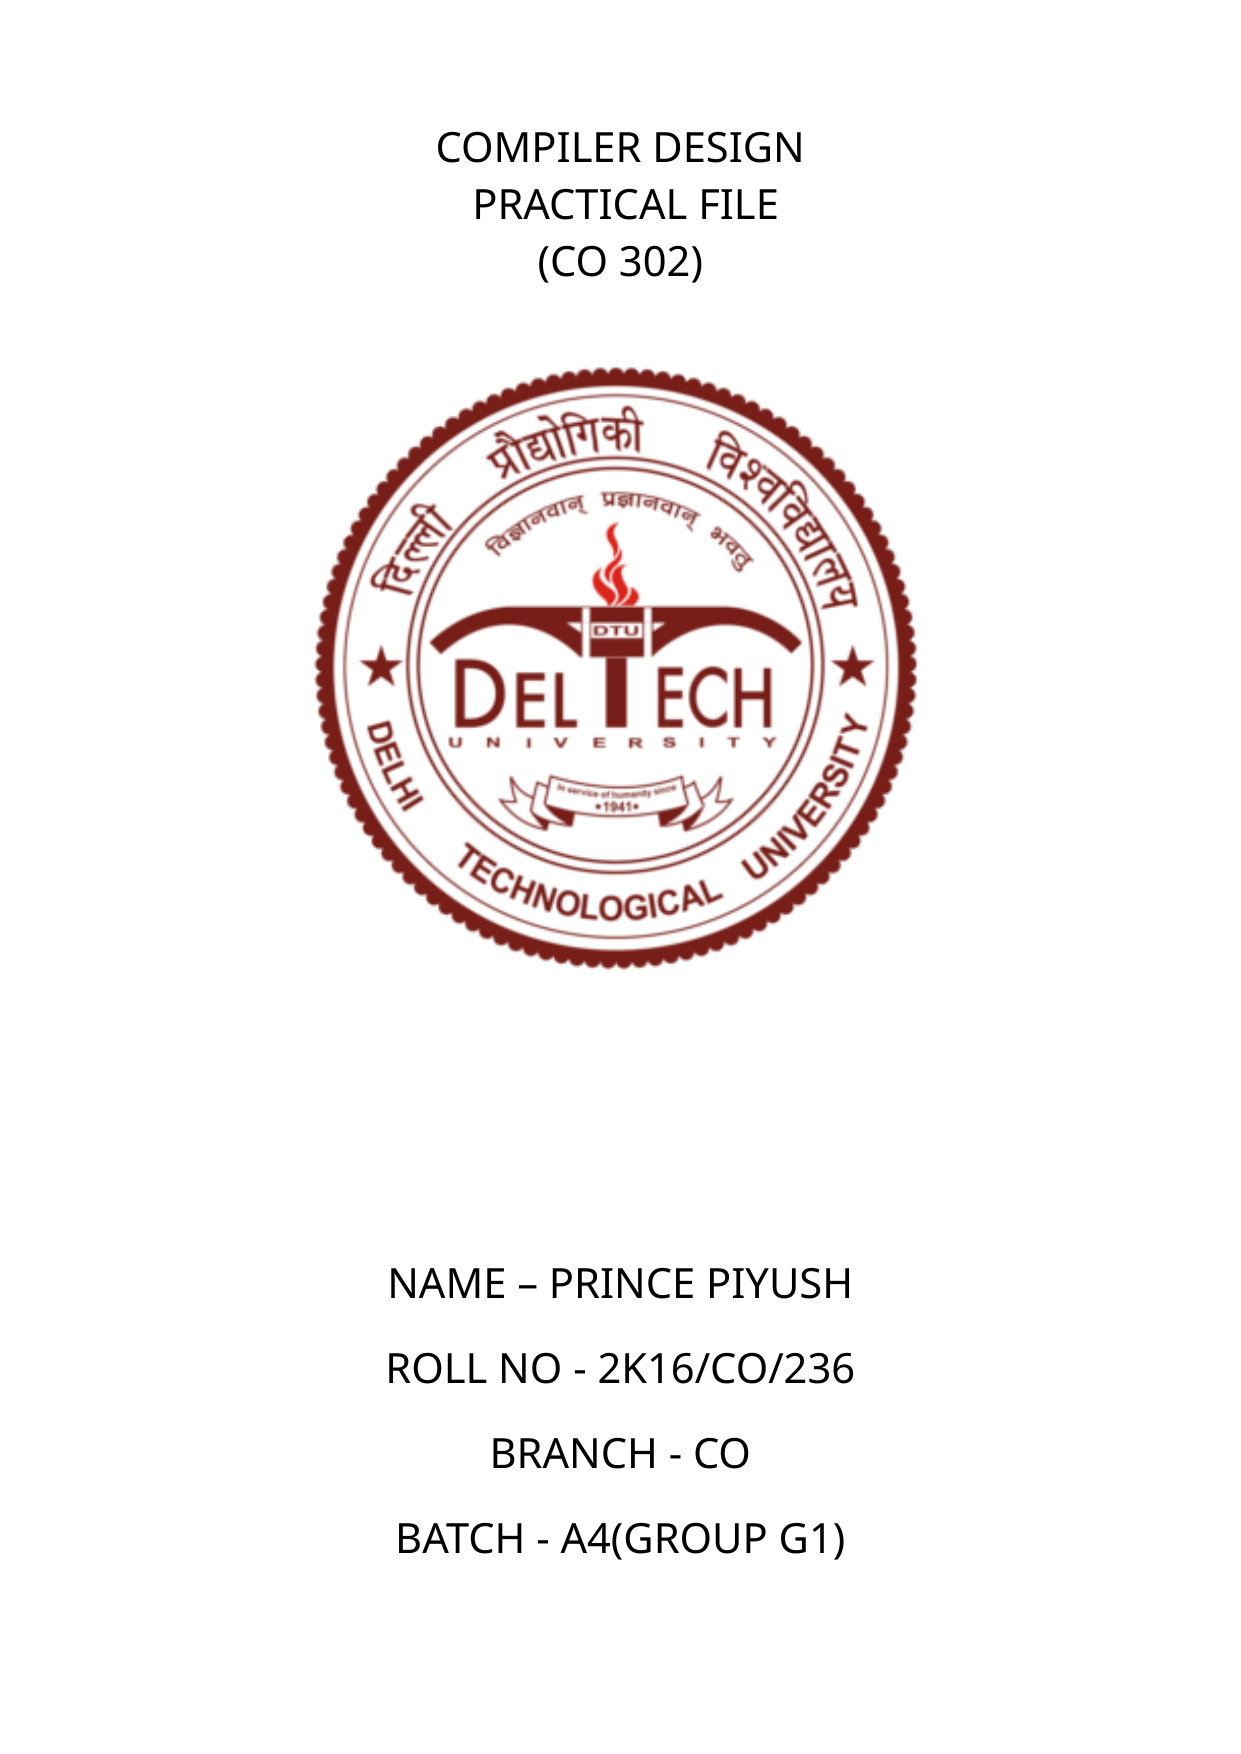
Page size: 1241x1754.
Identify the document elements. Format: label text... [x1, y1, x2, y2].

text BRANCH - CO [118, 1424, 1122, 1481]
text NAME – PRINCE PIYUSH [118, 1253, 1122, 1310]
text ROLL NO - 2K16/CO/236 [118, 1339, 1122, 1395]
picture [311, 364, 921, 972]
text PRACTICAL FILE [118, 175, 1122, 232]
text (CO 302) [118, 232, 1122, 288]
text BATCH - A4(GROUP G1) [118, 1509, 1122, 1566]
text COMPILER DESIGN [118, 118, 1122, 175]
